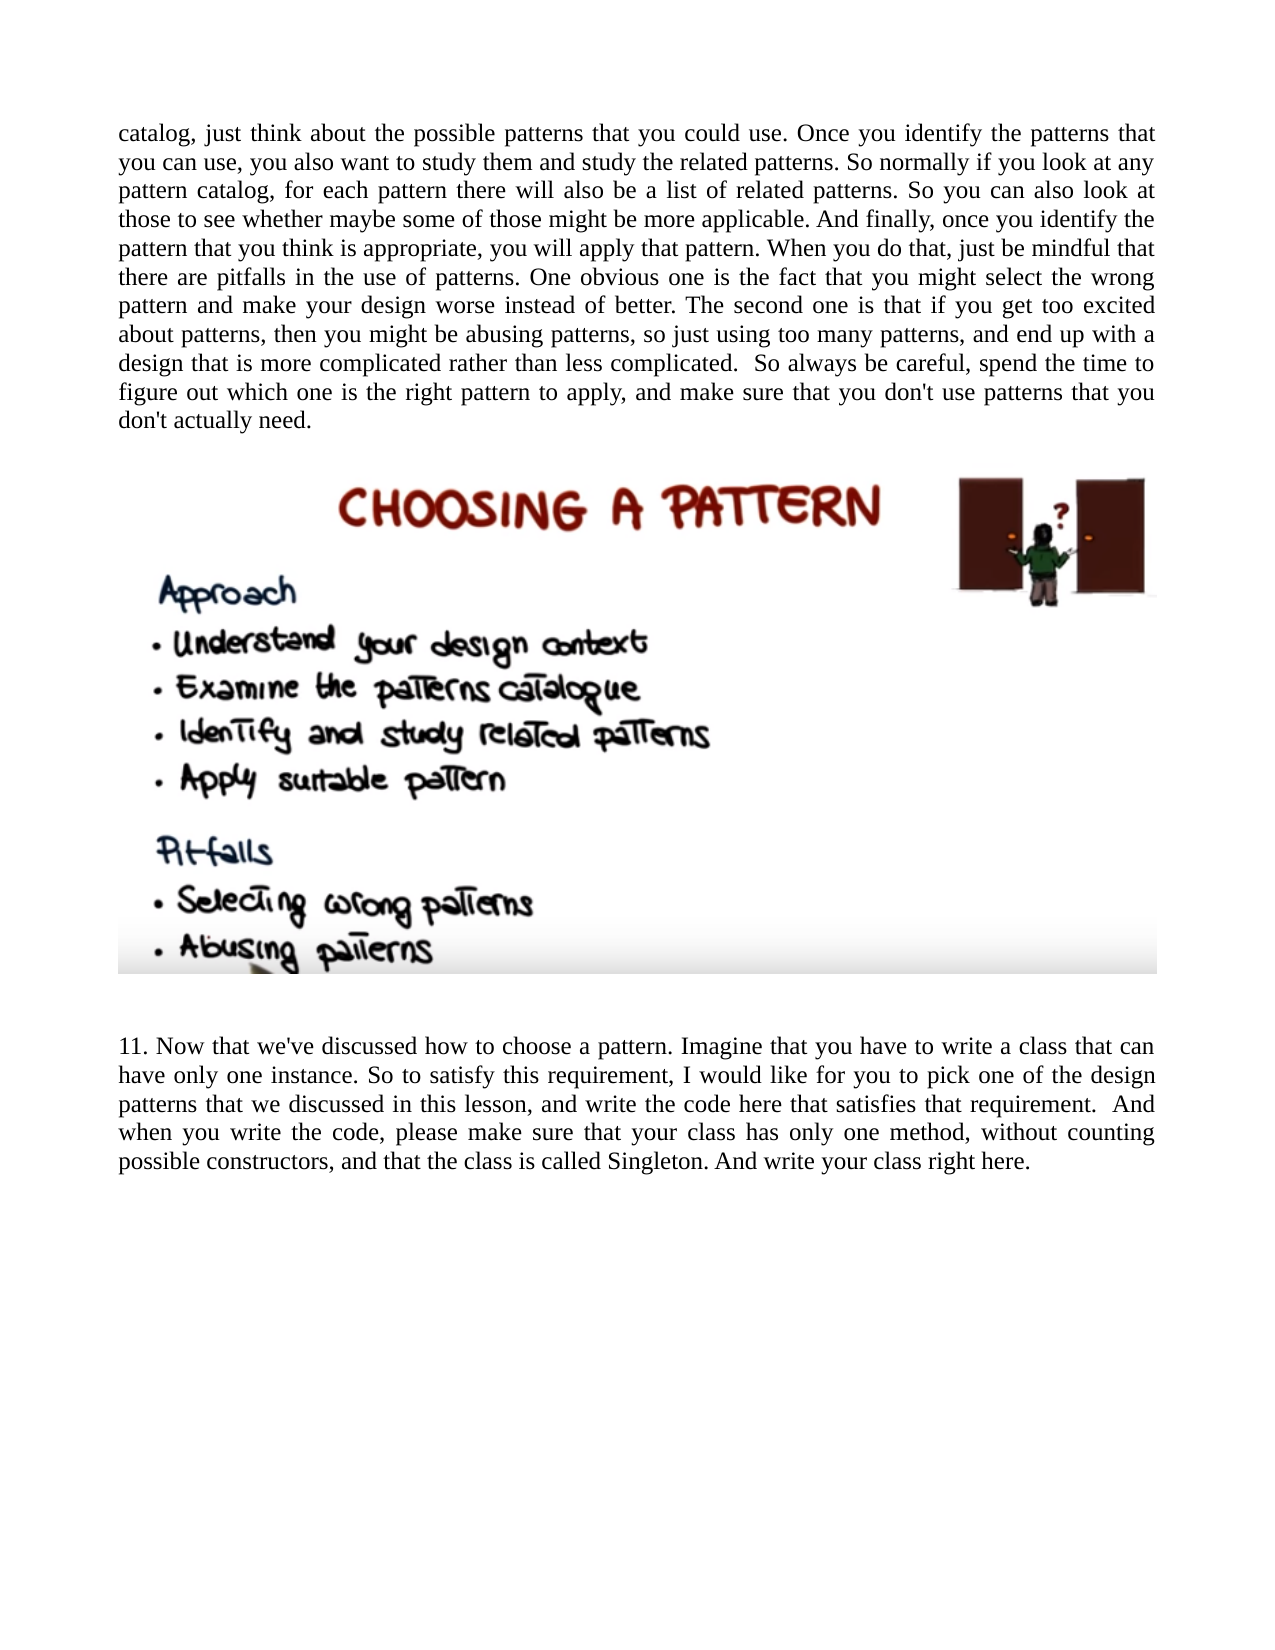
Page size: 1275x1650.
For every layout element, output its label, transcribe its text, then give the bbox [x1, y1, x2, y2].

text 11. Now that we've discussed how to choose a pattern. Imagine that you have to write a class that can have only one instance. So to satisfy this requirement, I would like for you to pick one of the design patterns that we discussed in this lesson, and write the code here that satisfies that requirement. And when you write the code, please make sure that your class has only one method, without counting possible constructors, and that the class is called Singleton. And write your class right here. [118, 1031, 1157, 1175]
picture [118, 463, 1157, 974]
text catalog, just think about the possible patterns that you could use. Once you identify the patterns that you can use, you also want to study them and study the related patterns. So normally if you look at any pattern catalog, for each pattern there will also be a list of related patterns. So you can also look at those to see whether maybe some of those might be more applicable. And finally, once you identify the pattern that you think is appropriate, you will apply that pattern. When you do that, just be mindful that there are pitfalls in the use of patterns. One obvious one is the fact that you might select the wrong pattern and make your design worse instead of better. The second one is that if you get too excited about patterns, then you might be abusing patterns, so just using too many patterns, and end up with a design that is more complicated rather than less complicated. So always be careful, spend the time to figure out which one is the right pattern to apply, and make sure that you don't use patterns that you don't actually need. [118, 118, 1157, 434]
